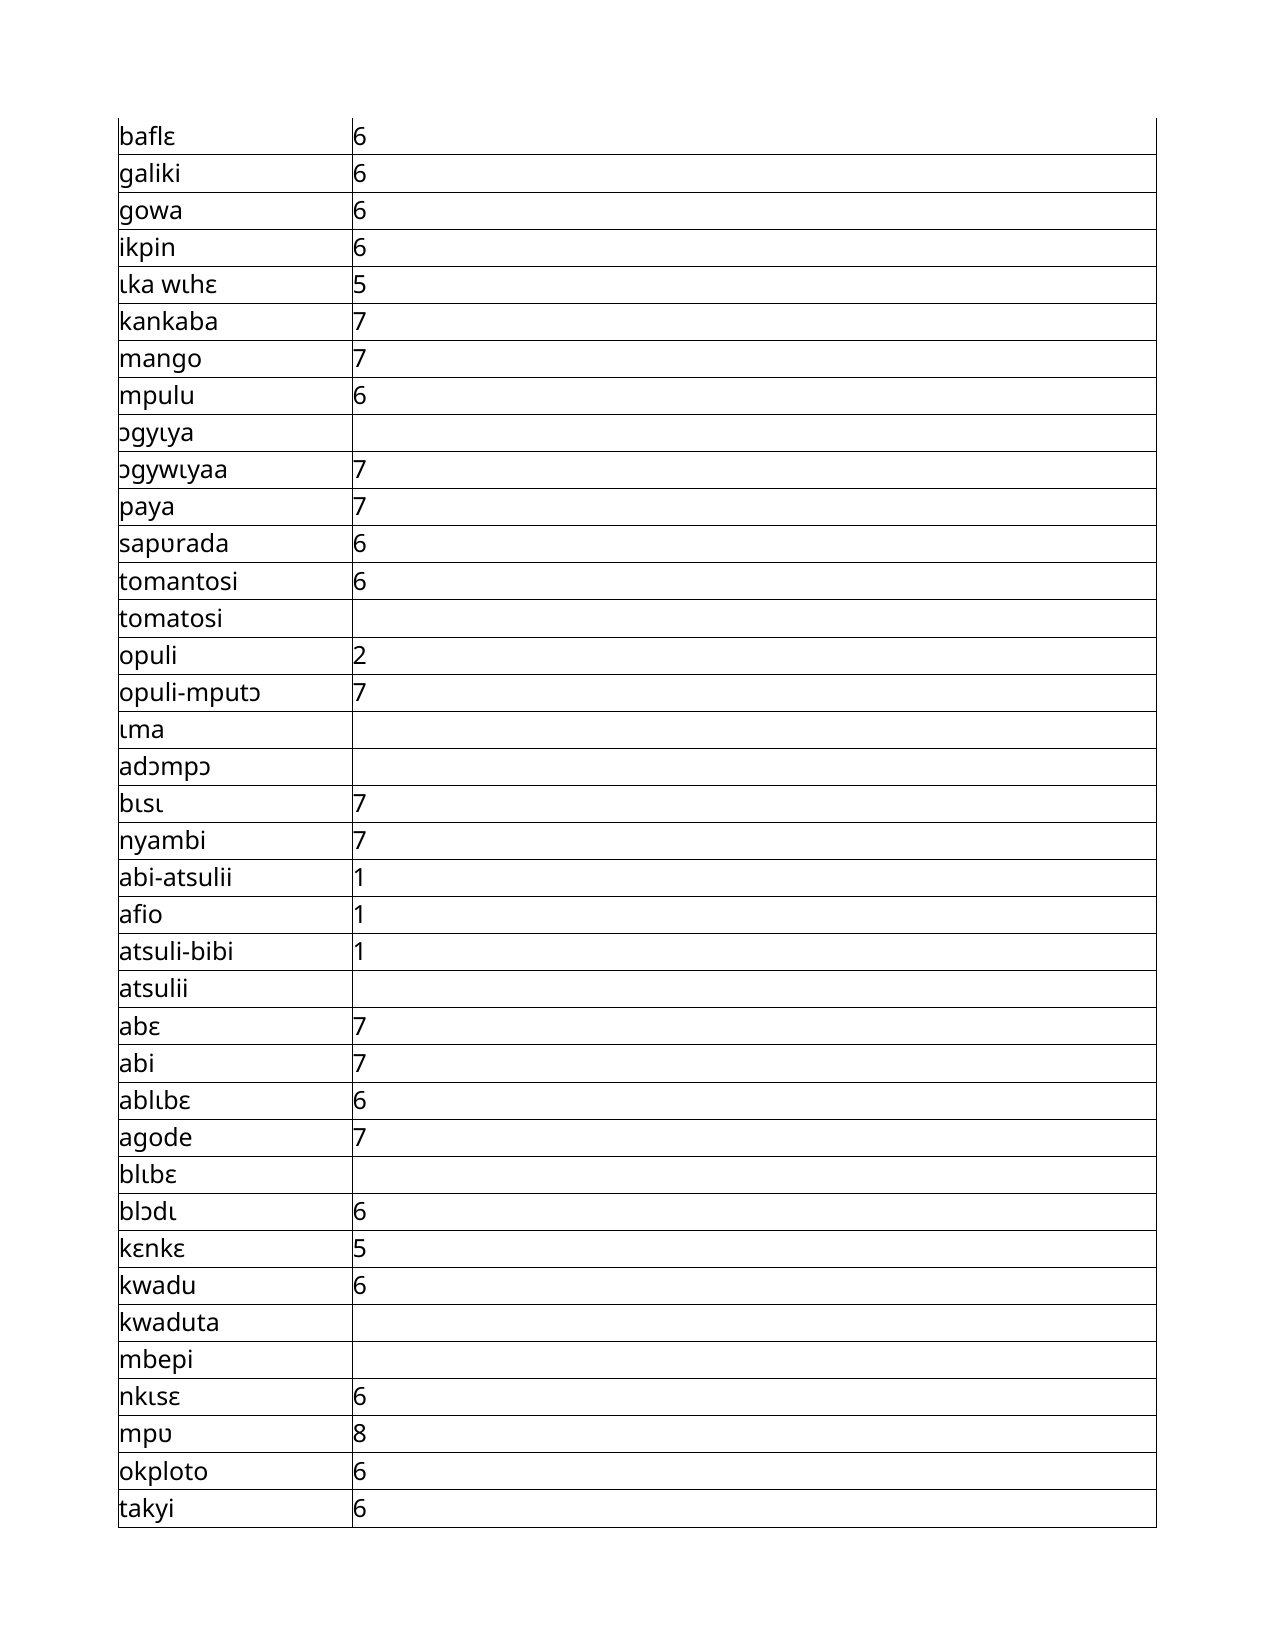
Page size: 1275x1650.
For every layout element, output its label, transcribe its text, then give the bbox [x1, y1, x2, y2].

table_cell [353, 971, 1156, 1007]
table_cell 7 [353, 786, 1156, 822]
table_cell mpʋ [119, 1416, 352, 1452]
table_cell 7 [353, 452, 1156, 488]
table_cell opuli [119, 638, 352, 674]
table_cell 6 [353, 193, 1156, 229]
table_cell okploto [119, 1453, 352, 1489]
table_cell blɩbɛ [119, 1157, 352, 1193]
table_cell opuli-mputɔ [119, 675, 352, 711]
table_cell kwadu [119, 1268, 352, 1304]
table_cell ɔgywɩyaa [119, 452, 352, 488]
table_cell 5 [353, 267, 1156, 303]
table_cell adɔmpɔ [119, 749, 352, 785]
table_cell 5 [353, 1231, 1156, 1267]
table_cell 7 [353, 1045, 1156, 1082]
table_cell [353, 600, 1156, 637]
table_cell 6 [353, 118, 1156, 154]
table_cell mbepi [119, 1342, 352, 1378]
table_cell nkɩsɛ [119, 1379, 352, 1415]
table_cell 6 [353, 155, 1156, 192]
table_cell atsulii [119, 971, 352, 1007]
table_cell 6 [353, 230, 1156, 266]
table_cell blɔdɩ [119, 1194, 352, 1230]
table_cell abi-atsulii [119, 860, 352, 896]
table_cell 6 [353, 1194, 1156, 1230]
table_cell 1 [353, 897, 1156, 933]
table_cell abɛ [119, 1008, 352, 1044]
table_cell [353, 1157, 1156, 1193]
table_cell tomantosi [119, 563, 352, 599]
table_cell 8 [353, 1416, 1156, 1452]
table_cell 6 [353, 1268, 1156, 1304]
table_cell 1 [353, 934, 1156, 970]
table_cell ikpin [119, 230, 352, 266]
table_cell baflɛ [119, 118, 352, 154]
table_cell ɩka wɩhɛ [119, 267, 352, 303]
table_cell 6 [353, 1083, 1156, 1119]
table_cell [353, 712, 1156, 748]
table_cell 7 [353, 1120, 1156, 1156]
table_cell 7 [353, 1008, 1156, 1044]
table_cell agode [119, 1120, 352, 1156]
table_cell kwaduta [119, 1305, 352, 1341]
table_cell ablɩbɛ [119, 1083, 352, 1119]
table_cell 7 [353, 304, 1156, 340]
table_cell [353, 749, 1156, 785]
table_cell 6 [353, 563, 1156, 599]
table_cell paya [119, 489, 352, 525]
table_cell sapʋrada [119, 526, 352, 562]
table_cell 7 [353, 489, 1156, 525]
table_cell ɔgyɩya [119, 415, 352, 451]
table_cell 1 [353, 860, 1156, 896]
table_cell 7 [353, 823, 1156, 859]
table_cell nyambi [119, 823, 352, 859]
table_cell 6 [353, 1379, 1156, 1415]
table_cell bɩsɩ [119, 786, 352, 822]
table_cell mpulu [119, 378, 352, 414]
table_cell 6 [353, 378, 1156, 414]
table_cell [353, 1342, 1156, 1378]
table_cell galiki [119, 155, 352, 192]
table_cell 6 [353, 1453, 1156, 1489]
table_cell kankaba [119, 304, 352, 340]
table_cell atsuli-bibi [119, 934, 352, 970]
table_cell 6 [353, 1490, 1156, 1527]
table_cell [353, 415, 1156, 451]
table_cell [353, 1305, 1156, 1341]
table_cell ɩma [119, 712, 352, 748]
table_cell 7 [353, 341, 1156, 377]
table_cell 2 [353, 638, 1156, 674]
table_cell mango [119, 341, 352, 377]
table_cell kɛnkɛ [119, 1231, 352, 1267]
table_cell tomatosi [119, 600, 352, 637]
table_cell afio [119, 897, 352, 933]
table_cell gowa [119, 193, 352, 229]
table_cell takyi [119, 1490, 352, 1527]
table_cell abi [119, 1045, 352, 1082]
table_cell 6 [353, 526, 1156, 562]
table_cell 7 [353, 675, 1156, 711]
